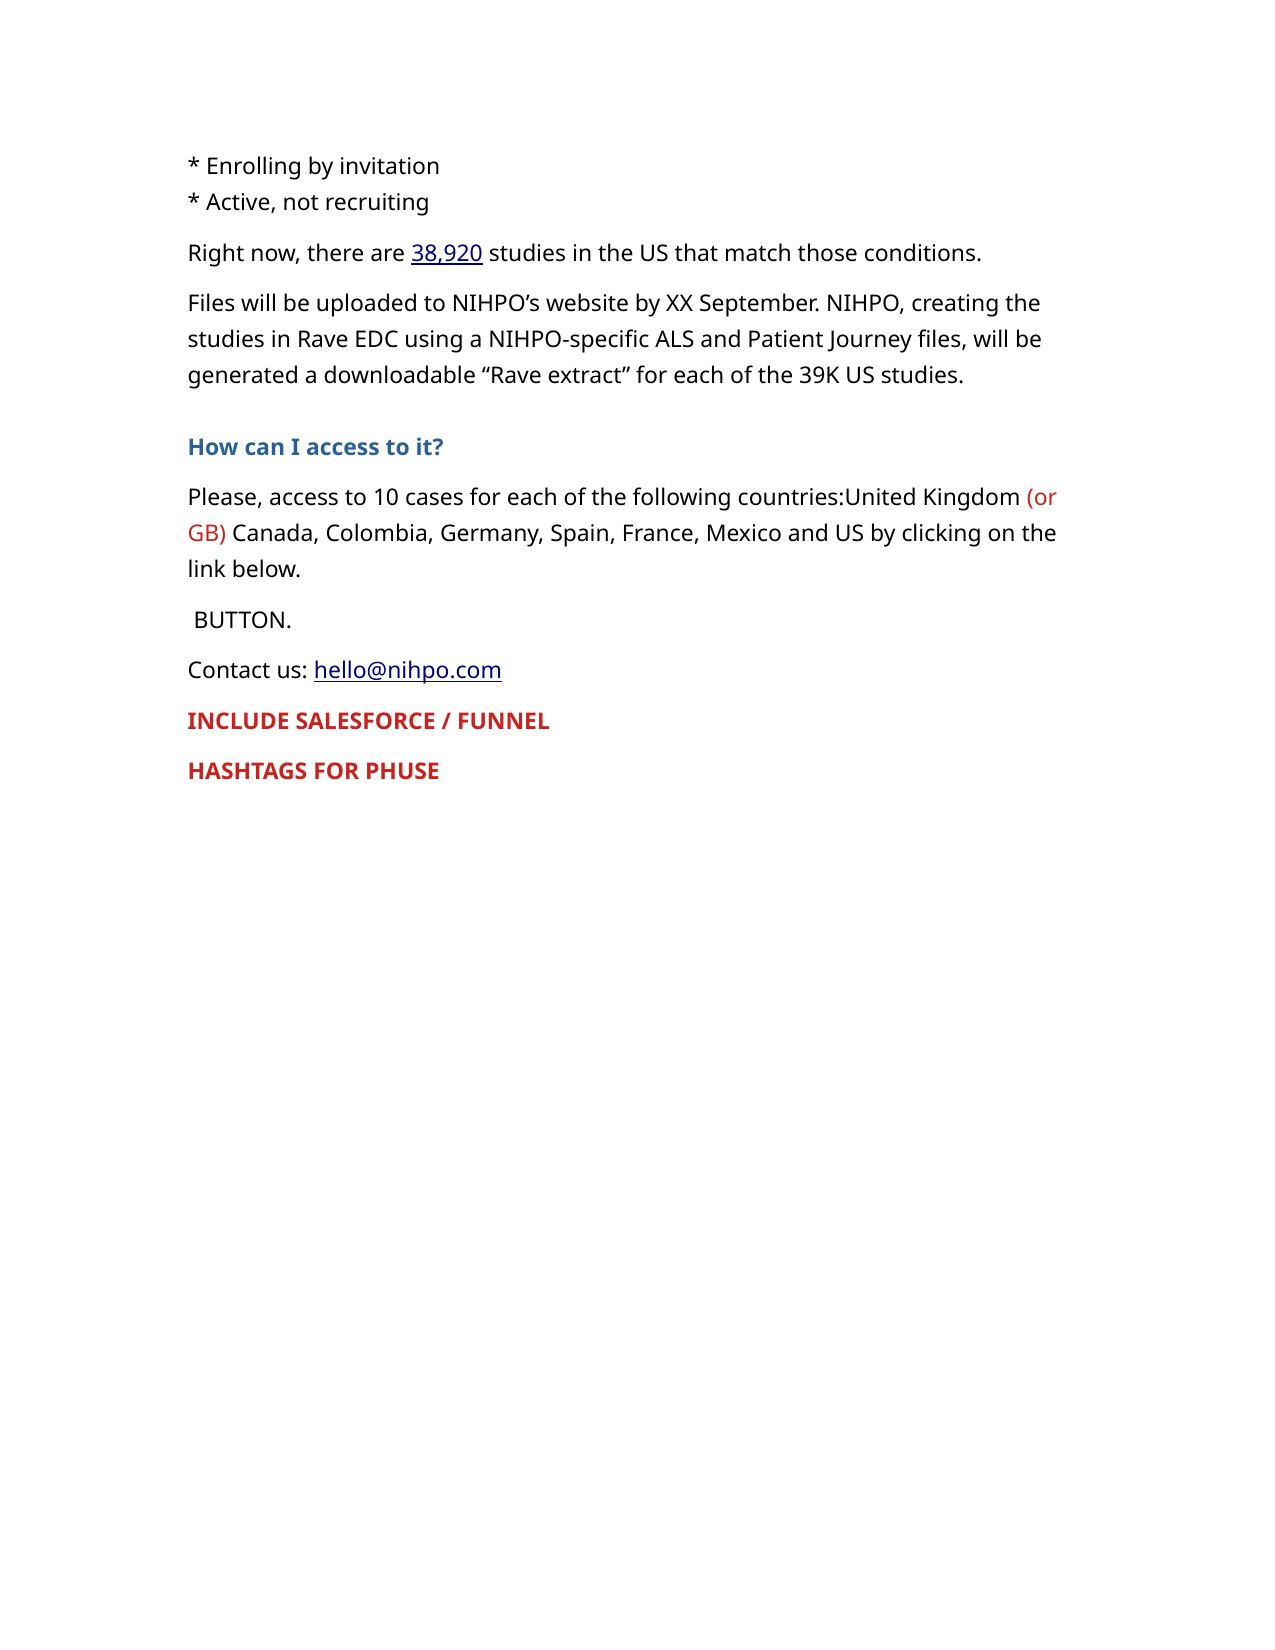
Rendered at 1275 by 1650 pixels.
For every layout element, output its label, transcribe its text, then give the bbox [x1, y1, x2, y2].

text Contact us: hello@nihpo.com [187, 654, 1087, 685]
text INCLUDE SALESFORCE / FUNNEL [187, 705, 1087, 736]
text HASHTAGS FOR PHUSE [187, 755, 1087, 786]
text Please, access to 10 cases for each of the following countries:United Kingdom (or GB) Canada, Colombia, Germany, Spain, France, Mexico and US by clicking on the link below. [187, 481, 1087, 584]
text Files will be uploaded to NIHPO’s website by XX September. NIHPO, creating the studies in Rave EDC using a NIHPO-specific ALS and Patient Journey files, will be generated a downloadable “Rave extract” for each of the 39K US studies. How can I access to it? [187, 287, 1087, 462]
text Right now, there are 38,920 studies in the US that match those conditions. [187, 236, 1087, 268]
text * Enrolling by invitation * Active, not recruiting [187, 150, 1087, 217]
text BUTTON. [187, 604, 1087, 635]
